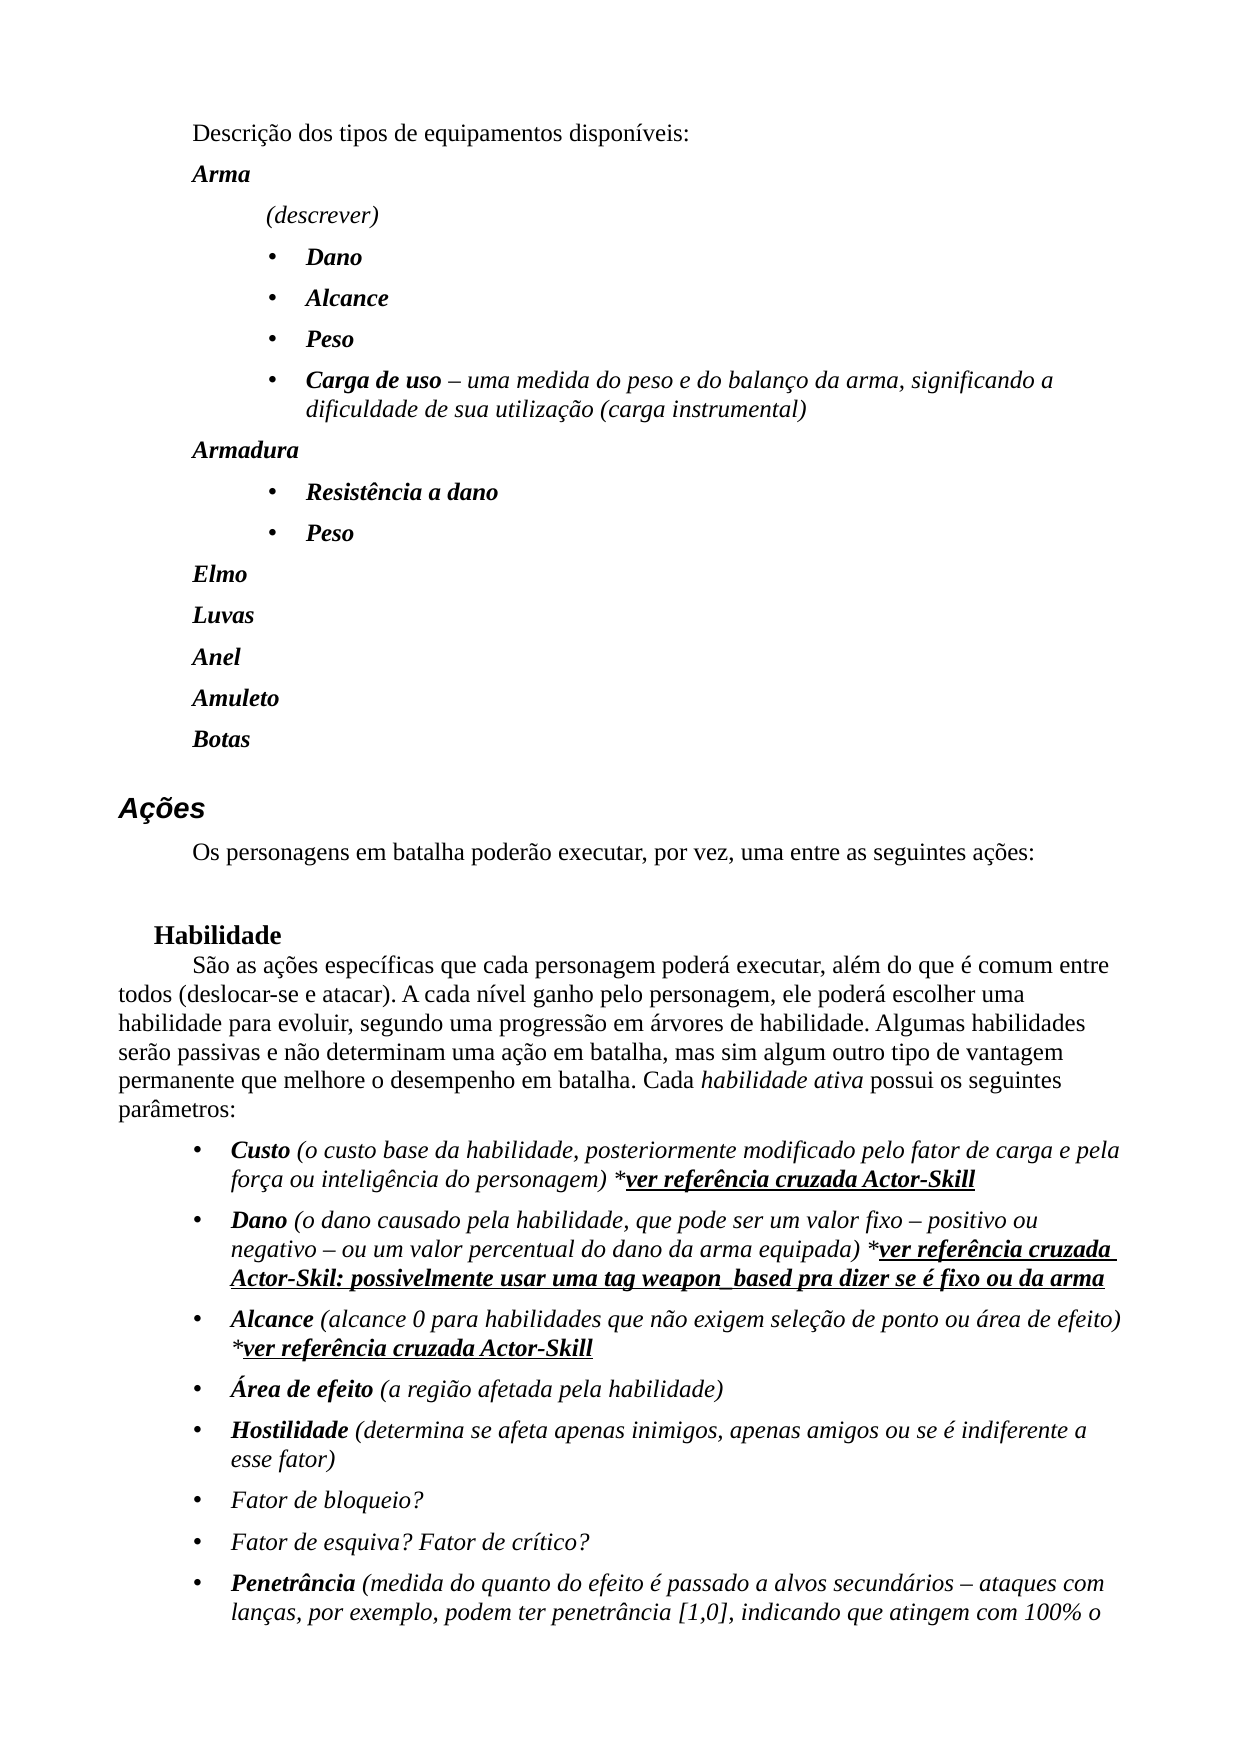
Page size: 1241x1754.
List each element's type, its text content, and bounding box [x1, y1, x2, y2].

list Penetrância (medida do quanto do efeito é passado a alvos secundários – ataques com lanças, por exemplo, podem ter penetrância [1,0], indicando que atingem com 100% o [193, 1568, 1122, 1625]
list Peso [268, 518, 1122, 547]
text Elmo [118, 559, 1122, 588]
list Área de efeito (a região afetada pela habilidade) [193, 1374, 1122, 1403]
text Anel [118, 642, 1122, 671]
list Fator de bloqueio? [193, 1485, 1122, 1514]
list Peso [268, 324, 1122, 353]
list Custo (o custo base da habilidade, posteriormente modificado pelo fator de carga e pela força ou inteligência do personagem) *ver referência cruzada Actor-Skill [193, 1135, 1122, 1193]
list Hostilidade (determina se afeta apenas inimigos, apenas amigos ou se é indiferente a esse fator) [193, 1415, 1122, 1473]
subtitle Ações [118, 791, 1122, 824]
text Descrição dos tipos de equipamentos disponíveis: [118, 118, 1122, 147]
list Resistência a dano [268, 477, 1122, 506]
list Alcance (alcance 0 para habilidades que não exigem seleção de ponto ou área de efeito) *ver referência cruzada Actor-Skill [193, 1304, 1122, 1362]
text São as ações específicas que cada personagem poderá executar, além do que é comum entre todos (deslocar-se e atacar). A cada nível ganho pelo personagem, ele poderá escolher uma habilidade para evoluir, segundo uma progressão em árvores de habilidade. Algumas habilidades serão passivas e não determinam uma ação em batalha, mas sim algum outro tipo de vantagem permanente que melhore o desempenho em batalha. Cada habilidade ativa possui os seguintes parâmetros: [118, 950, 1122, 1123]
text Arma [118, 159, 1122, 188]
list Dano (o dano causado pela habilidade, que pode ser um valor fixo – positivo ou negativo – ou um valor percentual do dano da arma equipada) *ver referência cruzada Actor-Skil: possivelmente usar uma tag weapon_based pra dizer se é fixo ou da arma [193, 1205, 1122, 1292]
text (descrever) [118, 201, 1122, 229]
list Dano [268, 242, 1122, 271]
text Luvas [118, 601, 1122, 629]
text Botas [118, 724, 1122, 753]
list Fator de esquiva? Fator de crítico? [193, 1527, 1122, 1555]
text Armadura [118, 436, 1122, 464]
list Alcance [268, 283, 1122, 312]
text Os personagens em batalha poderão executar, por vez, uma entre as seguintes ações: [118, 837, 1122, 865]
text Amuleto [118, 683, 1122, 712]
list Carga de uso – uma medida do peso e do balanço da arma, significando a dificuldade de sua utilização (carga instrumental) [268, 366, 1122, 423]
subtitle Habilidade [153, 919, 1122, 950]
